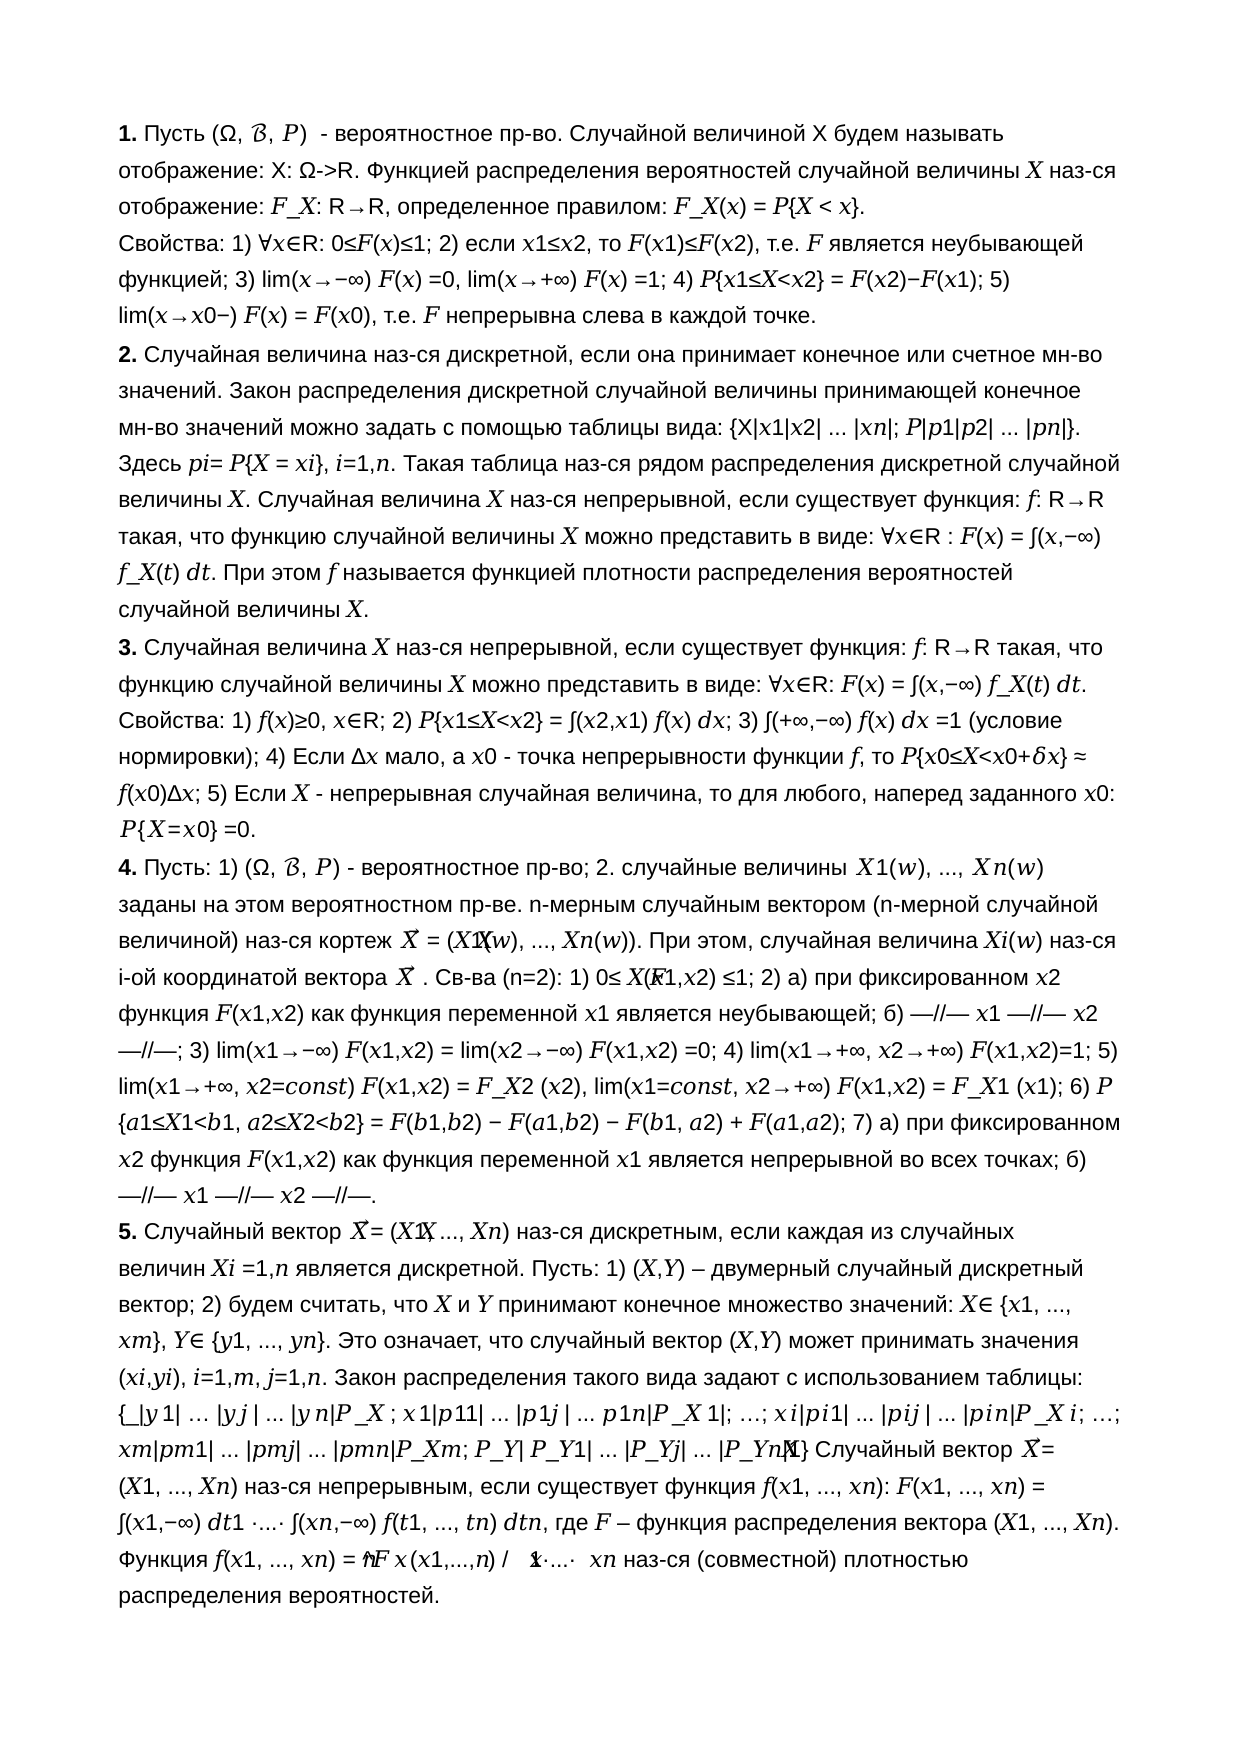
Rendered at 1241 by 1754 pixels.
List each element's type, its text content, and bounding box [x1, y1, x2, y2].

text Свойства: 1) ∀𝑥∈R: 0≤𝐹(𝑥)≤1; 2) если 𝑥1≤𝑥2, то 𝐹(𝑥1)≤𝐹(𝑥2), т.е. 𝐹 является неубывающей функцией; 3) lim(𝑥→−∞) 𝐹(𝑥) =0, lim(𝑥→+∞) 𝐹(𝑥) =1; 4) 𝑃{𝑥1≤𝑋<𝑥2} = 𝐹(𝑥2)−𝐹(𝑥1); 5) lim(𝑥→𝑥0−) 𝐹(𝑥) = 𝐹(𝑥0), т.е. 𝐹 непрерывна слева в каждой точке. [118, 229, 1122, 329]
text 4. Пусть: 1) (Ω, ℬ, 𝑃) - вероятностное пр-во; 2. случайные величины 𝑋1(𝑤), ..., 𝑋𝑛(𝑤) заданы на этом вероятностном пр-ве. n-мерным случайным вектором (n-мерной случайной величиной) наз-ся кортеж 𝑋⃗ = (𝑋1(𝑤), ..., 𝑋𝑛(𝑤)). При этом, случайная величина 𝑋𝑖(𝑤) наз-ся i-ой координатой вектора 𝑋⃗ . Св-ва (n=2): 1) 0≤ 𝐹(𝑥1,𝑥2) ≤1; 2) а) при фиксированном 𝑥2 функция 𝐹(𝑥1,𝑥2) как функция переменной 𝑥1 является неубывающей; б) —//— 𝑥1 —//— 𝑥2 —//—; 3) lim(𝑥1→−∞) 𝐹(𝑥1,𝑥2) = lim(𝑥2→−∞) 𝐹(𝑥1,𝑥2) =0; 4) lim(𝑥1→+∞, 𝑥2→+∞) 𝐹(𝑥1,𝑥2)=1; 5) lim(𝑥1→+∞, 𝑥2=𝑐𝑜𝑛𝑠𝑡) 𝐹(𝑥1,𝑥2) = 𝐹_𝑋2 (𝑥2), lim(𝑥1=𝑐𝑜𝑛𝑠𝑡, 𝑥2→+∞) 𝐹(𝑥1,𝑥2) = 𝐹_𝑋1 (𝑥1); 6) 𝑃 {𝑎1≤𝑋1<𝑏1, 𝑎2≤𝑋2<𝑏2} = 𝐹(𝑏1,𝑏2) − 𝐹(𝑎1,𝑏2) − 𝐹(𝑏1, 𝑎2) + 𝐹(𝑎1,𝑎2); 7) а) при фиксированном 𝑥2 функция 𝐹(𝑥1,𝑥2) как функция переменной 𝑥1 является непрерывной во всех точках; б) —//— 𝑥1 —//— 𝑥2 —//—. [118, 852, 1122, 1208]
text 2. Случайная величина наз-ся дискретной, если она принимает конечное или счетное мн-во значений. Закон распределения дискретной случайной величины принимающей конечное мн-во значений можно задать с помощью таблицы вида: {X|𝑥1|𝑥2| ... |𝑥𝑛|; 𝑃|𝑝1|𝑝2| ... |𝑝𝑛|}. Здесь 𝑝𝑖= 𝑃{𝑋 = 𝑥𝑖}, 𝑖=1,𝑛. Такая таблица наз-ся рядом распределения дискретной случайной величины 𝑋. Случайная величина 𝑋 наз-ся непрерывной, если существует функция: 𝑓: R→R такая, что функцию случайной величины 𝑋 можно представить в виде: ∀𝑥∈R : 𝐹(𝑥) = ∫︀(𝑥,−∞) 𝑓_𝑋(𝑡) 𝑑𝑡. При этом 𝑓 называется функцией плотности распределения вероятностей случайной величины 𝑋. [118, 339, 1122, 622]
text 1. Пусть (Ω, ℬ, 𝑃) - вероятностное пр-во. Случайной величиной X будем называть отображение: X: Ω->R. Функцией распределения вероятностей случайной величины 𝑋 наз-ся отображение: 𝐹_𝑋: R→R, определенное правилом: 𝐹_𝑋(𝑥) = 𝑃{𝑋 < 𝑥}. [118, 118, 1122, 219]
text 3. Случайная величина 𝑋 наз-ся непрерывной, если существует функция: 𝑓: R→R такая, что функцию случайной величины 𝑋 можно представить в виде: ∀𝑥∈R: 𝐹(𝑥) = ∫︀(𝑥,−∞) 𝑓_𝑋(𝑡) 𝑑𝑡. Свойства: 1) 𝑓(𝑥)≥0, 𝑥∈R; 2) 𝑃{𝑥1≤𝑋<𝑥2} = ∫︀(𝑥2,𝑥1) 𝑓(𝑥) 𝑑𝑥; 3) ∫︀(+∞,−∞) 𝑓(𝑥) 𝑑𝑥 =1 (условие нормировки); 4) Если ∆𝑥 мало, а 𝑥0 - точка непрерывности функции 𝑓, то 𝑃{𝑥0≤𝑋<𝑥0+𝛿𝑥} ≈ 𝑓(𝑥0)∆𝑥; 5) Если 𝑋 - непрерывная случайная величина, то для любого, наперед заданного 𝑥0: 𝑃{𝑋=𝑥0} =0. [118, 632, 1122, 842]
text 5. Случайный вектор 𝑋⃗= (𝑋1, ..., 𝑋𝑛) наз-ся дискретным, если каждая из случайных величин 𝑋𝑖 =1,𝑛 является дискретной. Пусть: 1) (𝑋,𝑌) – двумерный случайный дискретный вектор; 2) будем считать, что 𝑋 и 𝑌 принимают конечное множество значений: 𝑋∈ {𝑥1, ..., 𝑥𝑚}, 𝑌∈ {𝑦1, ..., 𝑦𝑛}. Это означает, что случайный вектор (𝑋,𝑌) может принимать значения (𝑥𝑖,𝑦𝑖), 𝑖=1,𝑚, 𝑗=1,𝑛. Закон распределения такого вида задают с использованием таблицы: {_|𝑦1| … |𝑦𝑗| ... |𝑦𝑛|𝑃_𝑋; 𝑥1|𝑝11| ... |𝑝1𝑗| ... 𝑝1𝑛|𝑃_𝑋1|; …; 𝑥𝑖|𝑝𝑖1| ... |𝑝𝑖𝑗| ... |𝑝𝑖𝑛|𝑃_𝑋𝑖; …; 𝑥𝑚|𝑝𝑚1| ... |𝑝𝑚𝑗| ... |𝑝𝑚𝑛|𝑃_𝑋𝑚; 𝑃_𝑌| 𝑃_𝑌1| ... |𝑃_𝑌𝑗| ... |𝑃_𝑌𝑛|1} Случайный вектор 𝑋⃗= (𝑋1, ..., 𝑋𝑛) наз-ся непрерывным, если существует функция 𝑓(𝑥1, ..., 𝑥𝑛): 𝐹(𝑥1, ..., 𝑥𝑛) = ∫︀(𝑥1,−∞) 𝑑𝑡1 ·...· ∫︀(𝑥𝑛,−∞) 𝑓(𝑡1, ..., 𝑡𝑛) 𝑑𝑡𝑛, где 𝐹 – функция распределения вектора (𝑋1, ..., 𝑋𝑛). Функция 𝑓(𝑥1, ..., 𝑥𝑛) = 𝛿^𝑛 𝐹(𝑥1,...,𝑥𝑛) / 𝛿𝑥1·...·𝛿𝑥𝑛 наз-ся (совместной) плотностью распределения вероятностей. [118, 1218, 1122, 1608]
